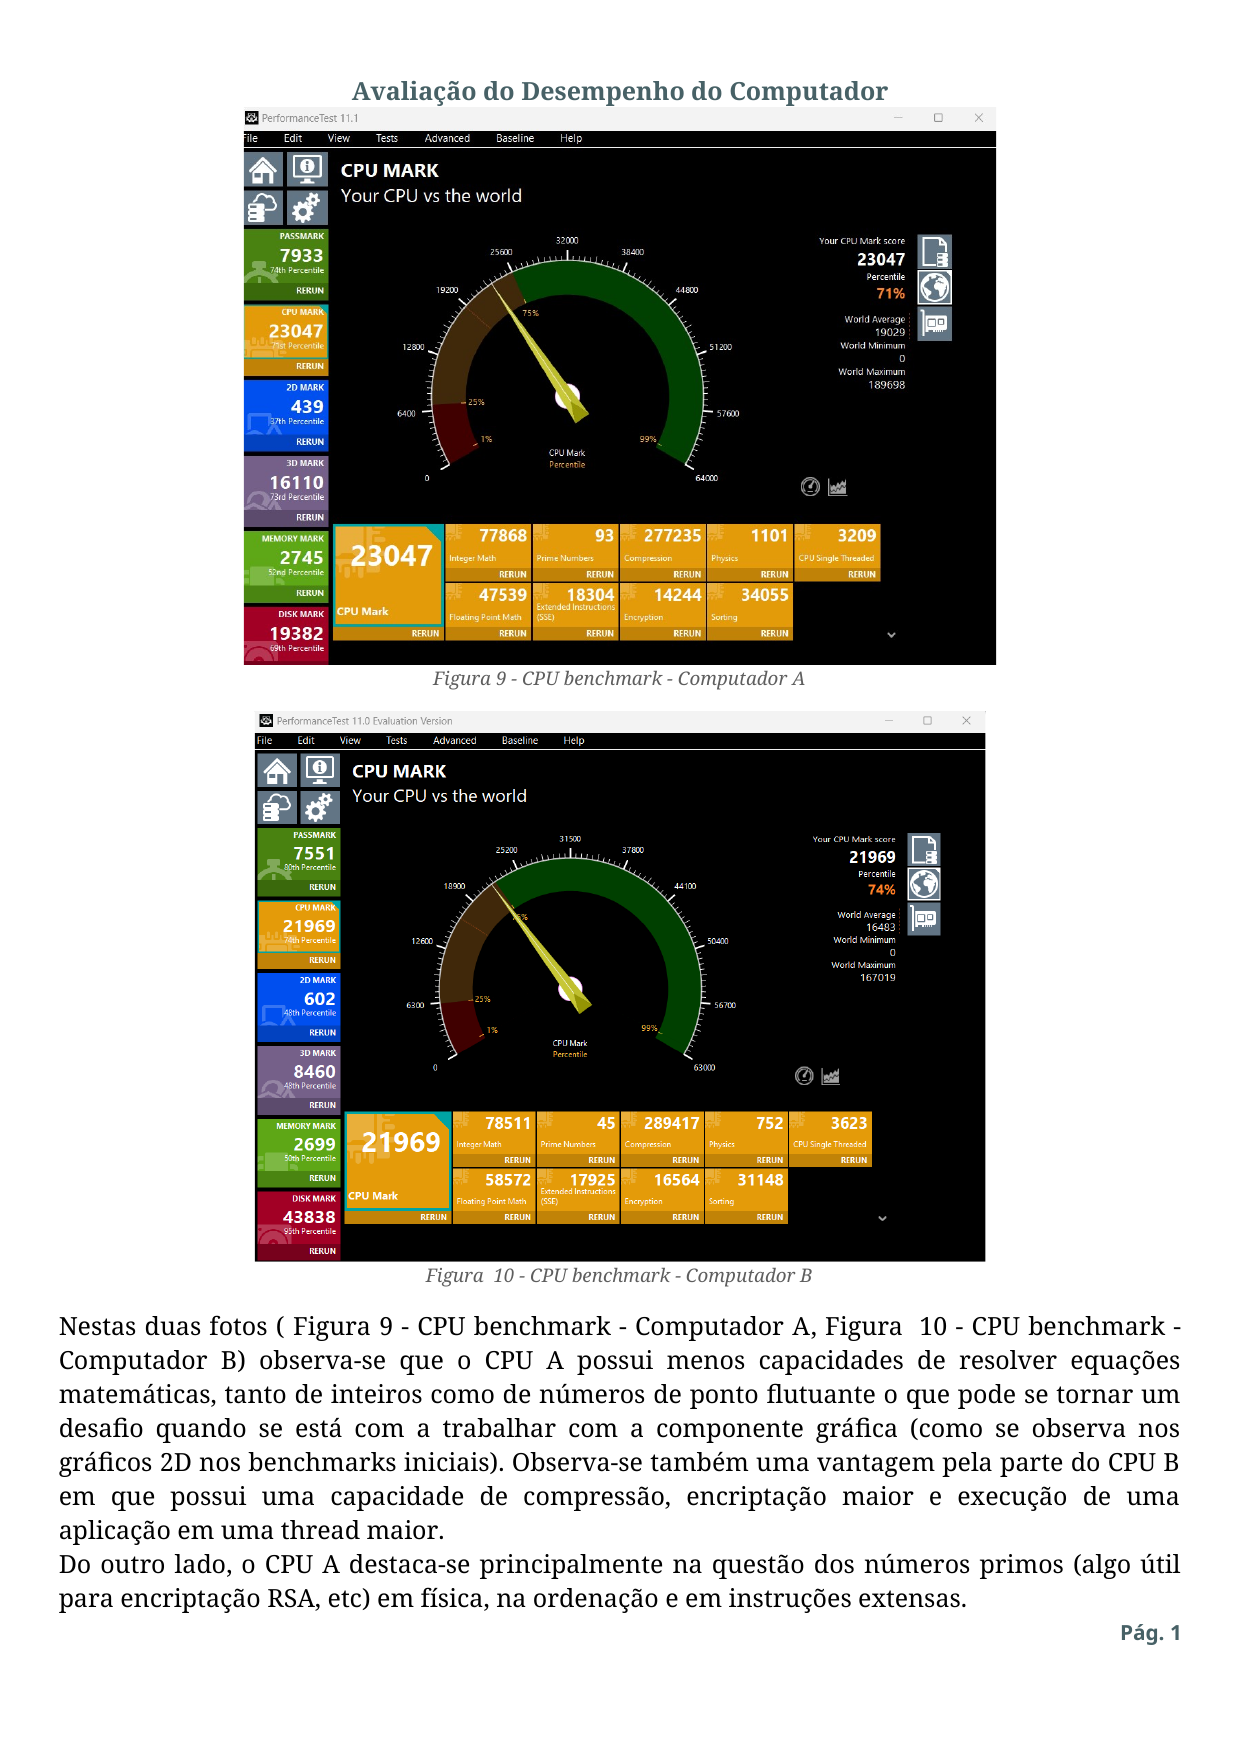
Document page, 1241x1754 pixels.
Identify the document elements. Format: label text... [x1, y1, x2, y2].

text Do outro lado, o CPU A destaca-se principalmente na questão dos números primos (algo útil para encriptação RSA, etc) em física, na ordenação e em instruções extensas. [58, 1547, 1182, 1615]
text Figura 10 - CPU benchmark - Computador B [58, 1262, 1182, 1287]
text Nestas duas fotos ( Figura 9 - CPU benchmark - Computador A, Figura 10 - CPU benchmark - Computador B) observa-se que o CPU A possui menos capacidades de resolver equações matemáticas, tanto de inteiros como de números de ponto flutuante o que pode se tornar um desafio quando se está com a trabalhar com a componente gráfica (como se observa nos gráficos 2D nos benchmarks iniciais). Observa-se também uma vantagem pela parte do CPU B em que possui uma capacidade de compressão, encriptação maior e execução de uma aplicação em uma thread maior. [58, 1308, 1182, 1547]
text Figura 9 - CPU benchmark - Computador A [58, 665, 1182, 691]
